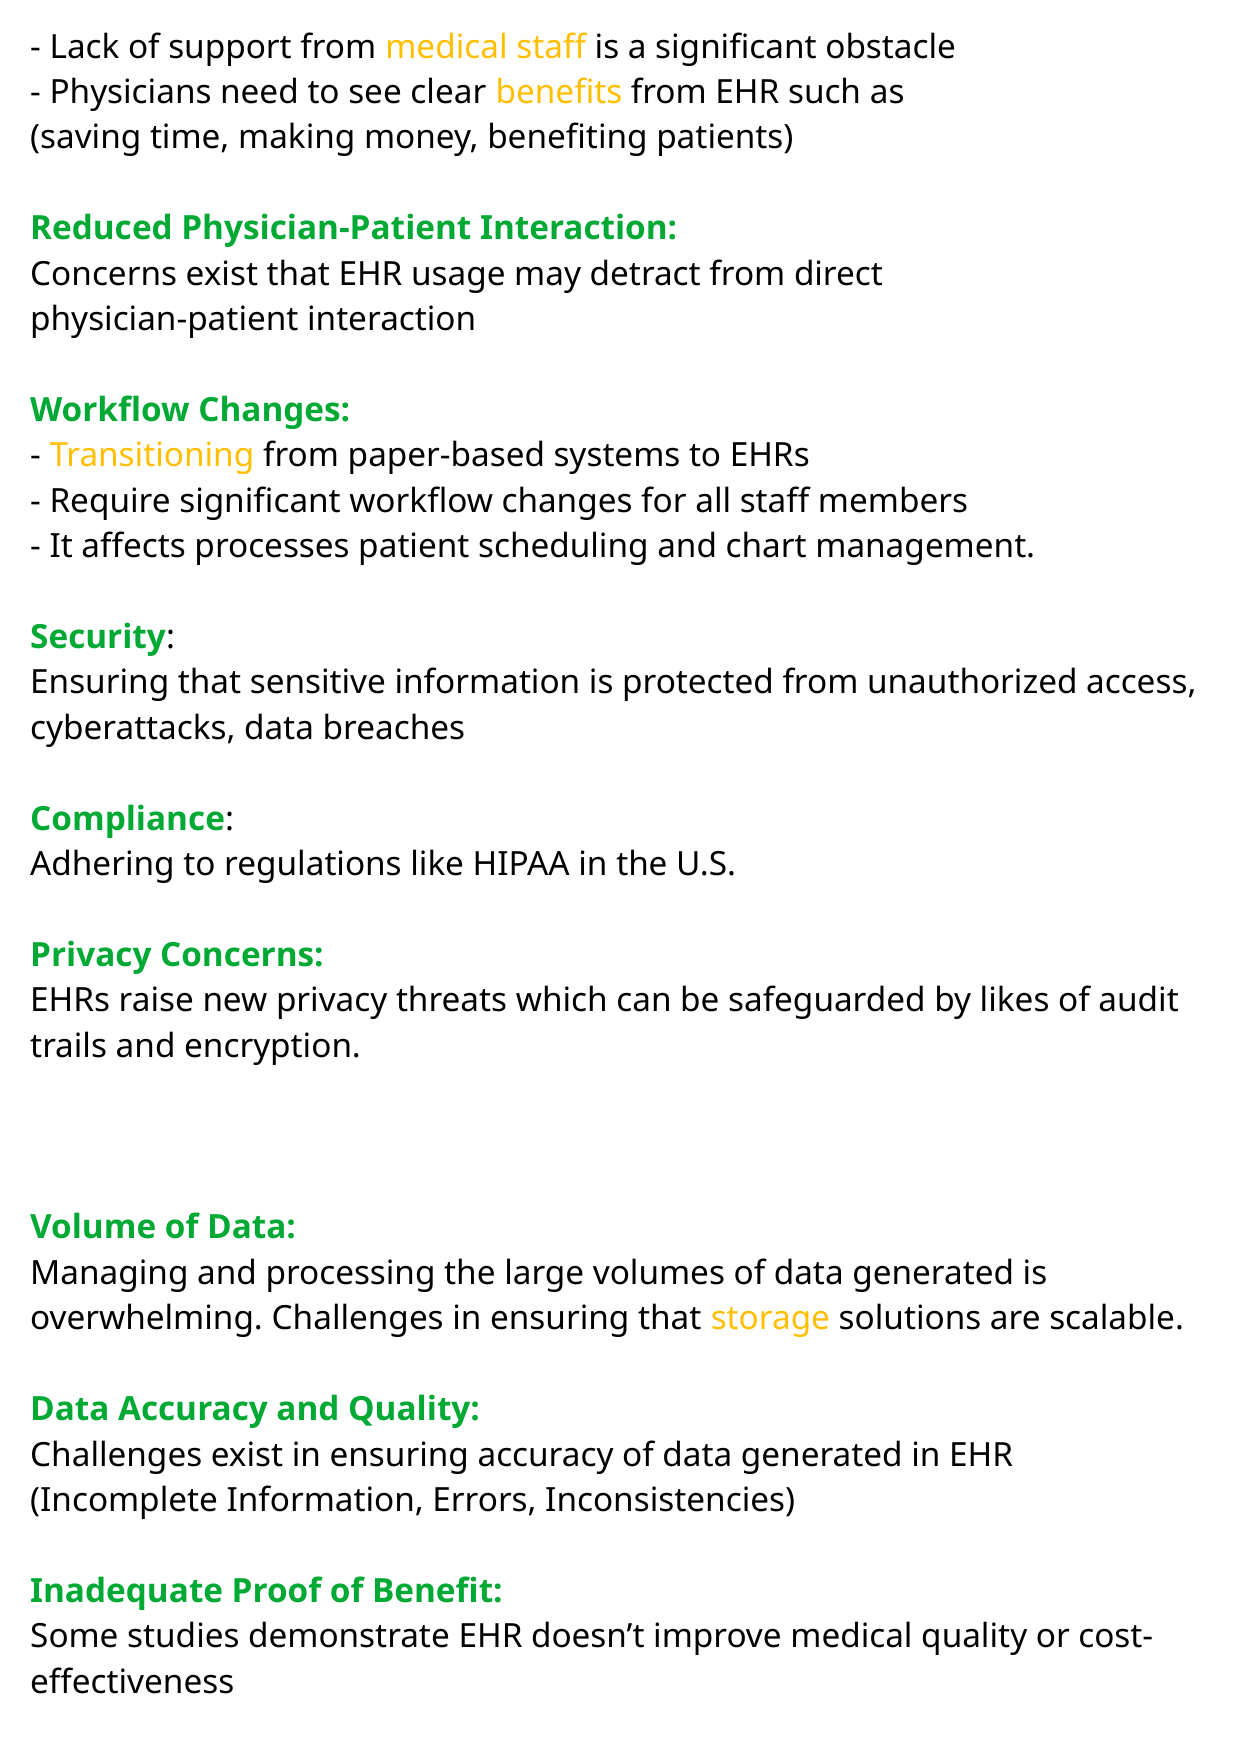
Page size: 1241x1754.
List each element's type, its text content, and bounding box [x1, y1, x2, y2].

subtitle - Physicians need to see clear benefits from EHR such as (saving time, making money, benefiting patients) [30, 68, 1211, 159]
subtitle - Transitioning from paper-based systems to EHRs [30, 431, 1211, 477]
subtitle - It affects processes patient scheduling and chart management. [30, 522, 1211, 567]
subtitle Challenges exist in ensuring accuracy of data generated in EHR (Incomplete Information, Errors, Inconsistencies) [30, 1430, 1211, 1521]
subtitle Inadequate Proof of Benefit: [30, 1567, 1211, 1612]
subtitle physician-patient interaction [30, 295, 1211, 340]
subtitle Managing and processing the large volumes of data generated is overwhelming. Challenges in ensuring that storage solutions are scalable. [30, 1249, 1211, 1339]
subtitle Security: Ensuring that sensitive information is protected from unauthorized access, cyberattacks, data breaches [30, 613, 1211, 749]
subtitle - Require significant workflow changes for all staff members [30, 477, 1211, 522]
subtitle Compliance: Adhering to regulations like HIPAA in the U.S. [30, 794, 1211, 885]
subtitle Volume of Data: [30, 1203, 1211, 1249]
subtitle Concerns exist that EHR usage may detract from direct [30, 249, 1211, 295]
subtitle Data Accuracy and Quality: [30, 1385, 1211, 1430]
subtitle Workflow Changes: [30, 386, 1211, 431]
subtitle Some studies demonstrate EHR doesn’t improve medical quality or cost-effectiveness [30, 1612, 1211, 1703]
subtitle - Lack of support from medical staff is a significant obstacle [30, 22, 1211, 68]
subtitle Privacy Concerns: [30, 931, 1211, 976]
subtitle EHRs raise new privacy threats which can be safeguarded by likes of audit trails and encryption. [30, 976, 1211, 1067]
subtitle Reduced Physician-Patient Interaction: [30, 204, 1211, 249]
